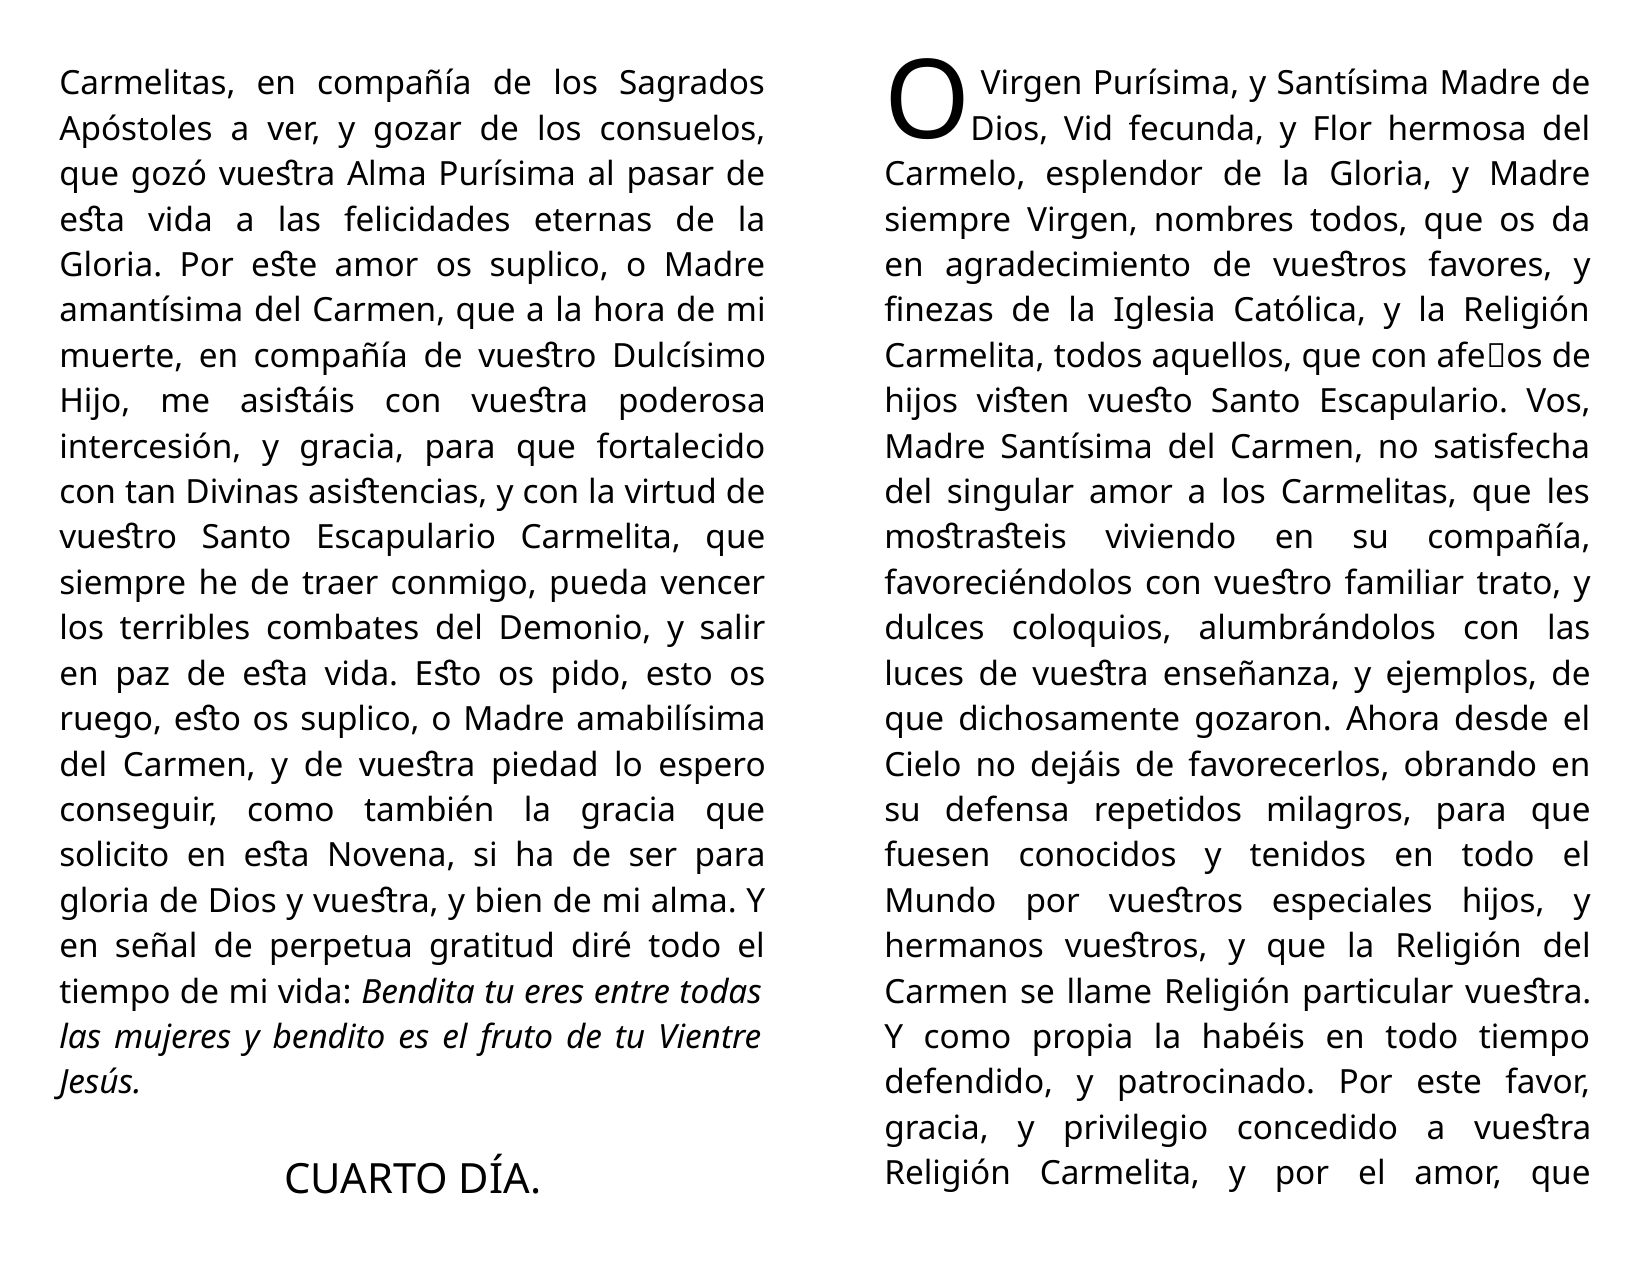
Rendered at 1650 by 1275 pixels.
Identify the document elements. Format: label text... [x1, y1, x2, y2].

text O Virgen Purísima, y Santísima Madre de Dios, Vid fecunda, y Flor hermosa del Carmelo, esplendor de la Gloria, y Madre siempre Virgen, nombres todos, que os da en agradecimiento de vueﬆros favores, y finezas de la Iglesia Católica, y la Religión Carmelita, todos aquellos, que con afeos de hijos viﬆen vueﬆo Santo Escapulario. Vos, Madre Santísima del Carmen, no satisfecha del singular amor a los Carmelitas, que les moﬆraﬆeis viviendo en su compañía, favoreciéndolos con vueﬆro familiar trato, y dulces coloquios, alumbrándolos con las luces de vueﬆra enseñanza, y ejemplos, de que dichosamente gozaron. Ahora desde el Cielo no dejáis de favorecerlos, obrando en su defensa repetidos milagros, para que fuesen conocidos y tenidos en todo el Mundo por vueﬆros especiales hijos, y hermanos vueﬆros, y que la Religión del Carmen se llame Religión particular vueﬆra. Y como propia la habéis en todo tiempo defendido, y patrocinado. Por este favor, gracia, y privilegio concedido a vueﬆra Religión Carmelita, y por el amor, que [884, 59, 1591, 1194]
text CUARTO DÍA. [59, 1149, 766, 1206]
text Carmelitas, en compañía de los Sagrados Apóstoles a ver, y gozar de los consuelos, que gozó vueﬆra Alma Purísima al pasar de eﬆa vida a las felicidades eternas de la Gloria. Por eﬆe amor os suplico, o Madre amantísima del Carmen, que a la hora de mi muerte, en compañía de vueﬆro Dulcísimo Hijo, me asiﬆáis con vueﬆra poderosa intercesión, y gracia, para que fortalecido con tan Divinas asiﬆencias, y con la virtud de vueﬆro Santo Escapulario Carmelita, que siempre he de traer conmigo, pueda vencer los terribles combates del Demonio, y salir en paz de eﬆa vida. Eﬆo os pido, esto os ruego, eﬆo os suplico, o Madre amabilísima del Carmen, y de vueﬆra piedad lo espero conseguir, como también la gracia que solicito en eﬆa Novena, si ha de ser para gloria de Dios y vueﬆra, y bien de mi alma. Y en señal de perpetua gratitud diré todo el tiempo de mi vida: Bendita tu eres entre todas las mujeres y bendito es el fruto de tu Vientre Jesús. [59, 59, 766, 1104]
